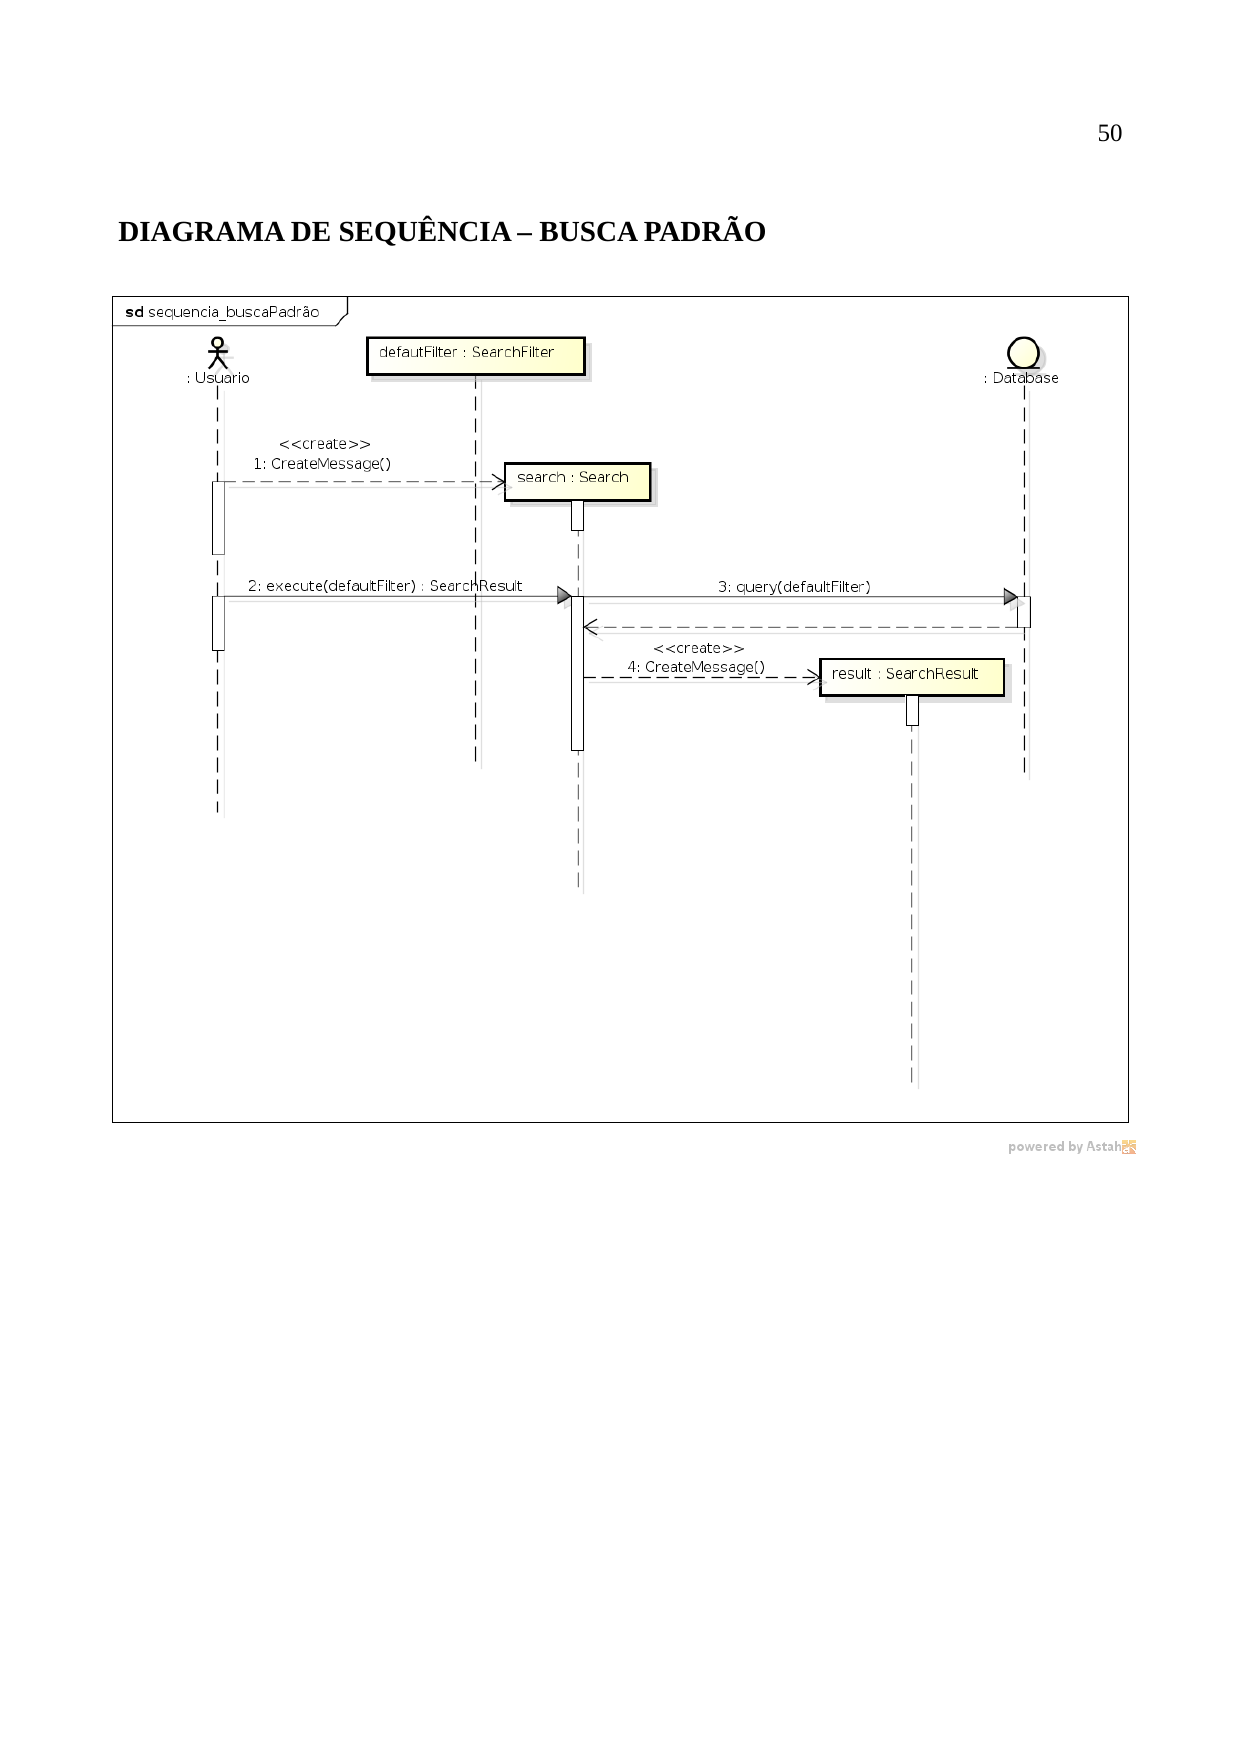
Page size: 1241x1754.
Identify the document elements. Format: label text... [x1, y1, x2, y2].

picture [100, 284, 1140, 1158]
subtitle DIAGRAMA DE SEQUÊNCIA – BUSCA PADRÃO [118, 214, 1122, 247]
